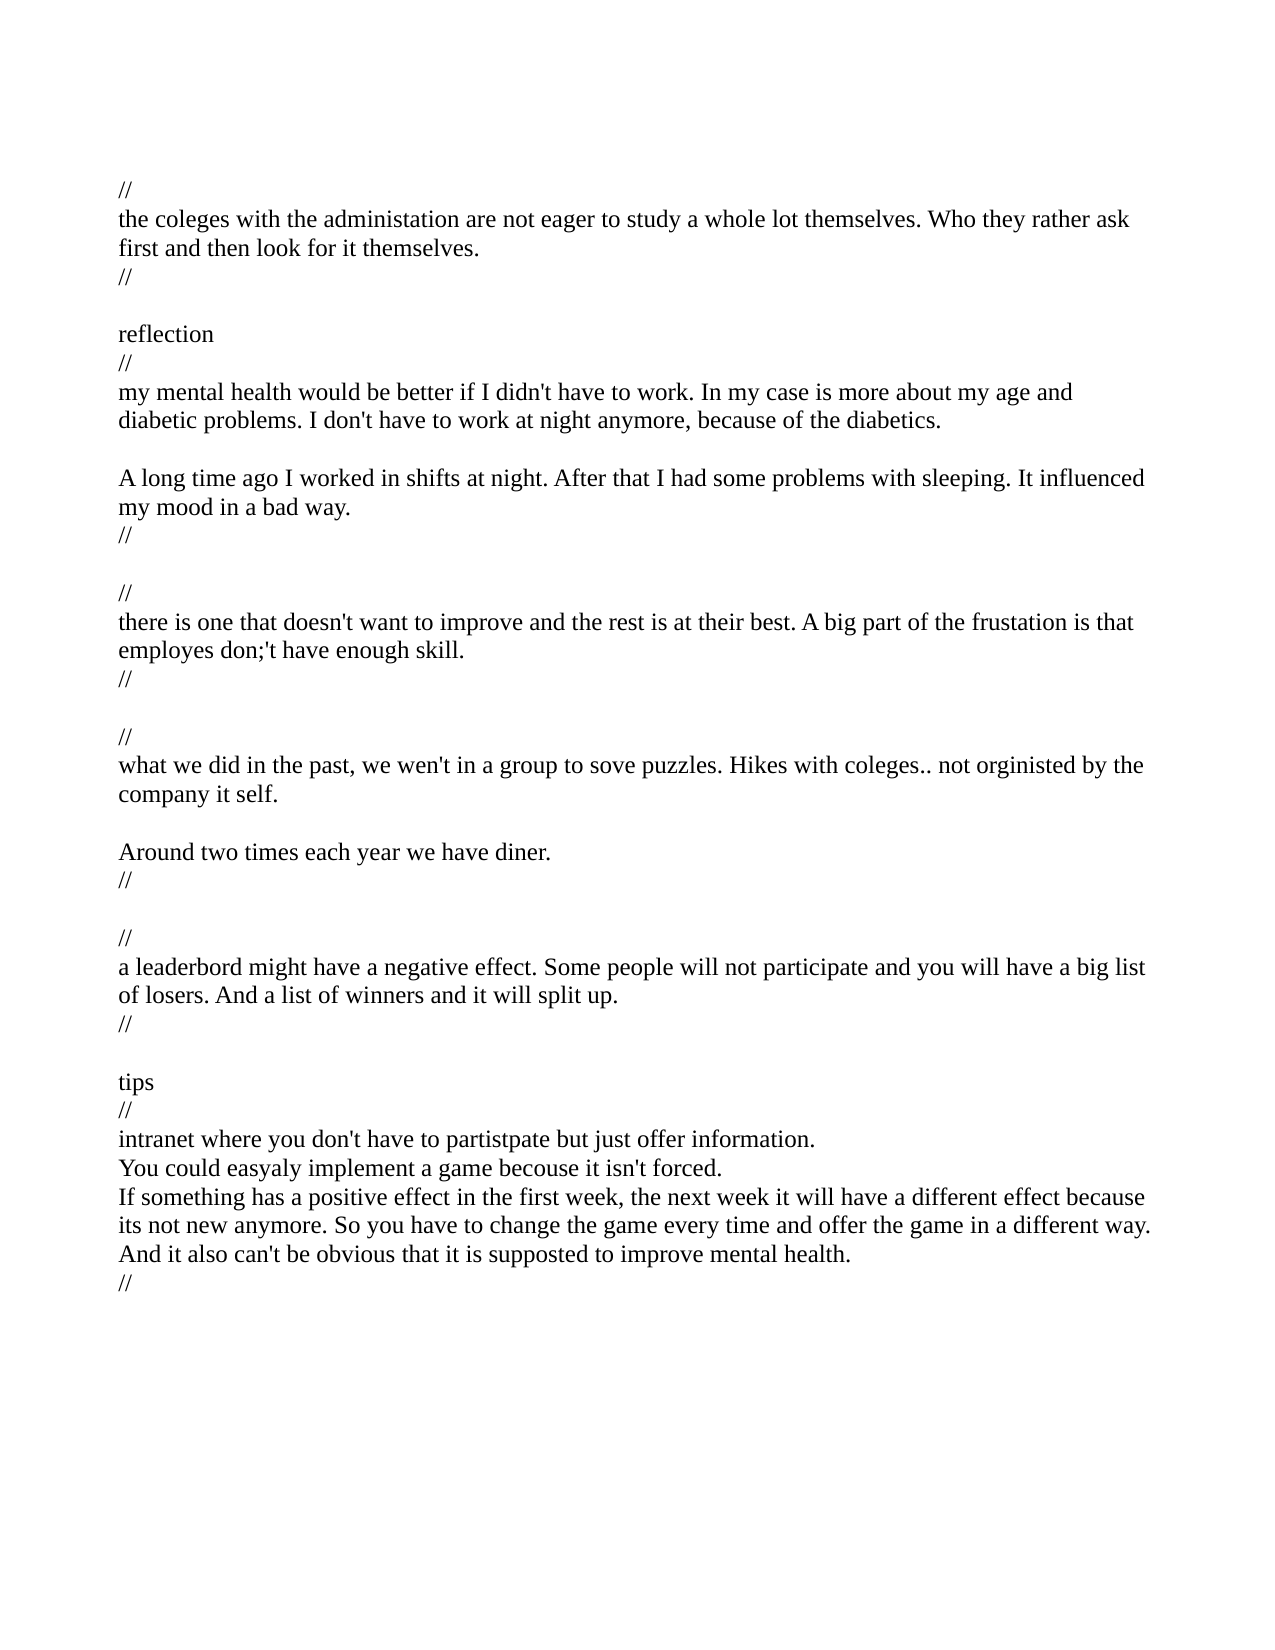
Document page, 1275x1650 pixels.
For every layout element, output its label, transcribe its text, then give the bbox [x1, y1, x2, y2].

text reflection [118, 319, 1157, 348]
text // [118, 578, 1157, 607]
text // [118, 521, 1157, 549]
text If something has a positive effect in the first week, the next week it will have a different effect because its not new anymore. So you have to change the game every time and offer the game in a different way. And it also can't be obvious that it is supposted to improve mental health. [118, 1182, 1157, 1268]
text a leaderbord might have a negative effect. Some people will not participate and you will have a big list of losers. And a list of winners and it will split up. [118, 952, 1157, 1009]
text // [118, 1009, 1157, 1038]
text intranet where you don't have to partistpate but just offer information. [118, 1124, 1157, 1153]
text what we did in the past, we wen't in a group to sove puzzles. Hikes with coleges.. not orginisted by the company it self. [118, 751, 1157, 808]
text tips [118, 1067, 1157, 1096]
text // [118, 866, 1157, 894]
text A long time ago I worked in shifts at night. After that I had some problems with sleeping. It influenced my mood in a bad way. [118, 463, 1157, 521]
text // [118, 1096, 1157, 1124]
text Around two times each year we have diner. [118, 837, 1157, 866]
text // [118, 348, 1157, 377]
text // [118, 176, 1157, 204]
text // [118, 262, 1157, 291]
text // [118, 1268, 1157, 1297]
text // [118, 664, 1157, 693]
text there is one that doesn't want to improve and the rest is at their best. A big part of the frustation is that employes don;'t have enough skill. [118, 607, 1157, 664]
text the coleges with the administation are not eager to study a whole lot themselves. Who they rather ask first and then look for it themselves. [118, 204, 1157, 262]
text // [118, 722, 1157, 751]
text my mental health would be better if I didn't have to work. In my case is more about my age and diabetic problems. I don't have to work at night anymore, because of the diabetics. [118, 377, 1157, 434]
text You could easyaly implement a game becouse it isn't forced. [118, 1153, 1157, 1182]
text // [118, 923, 1157, 952]
